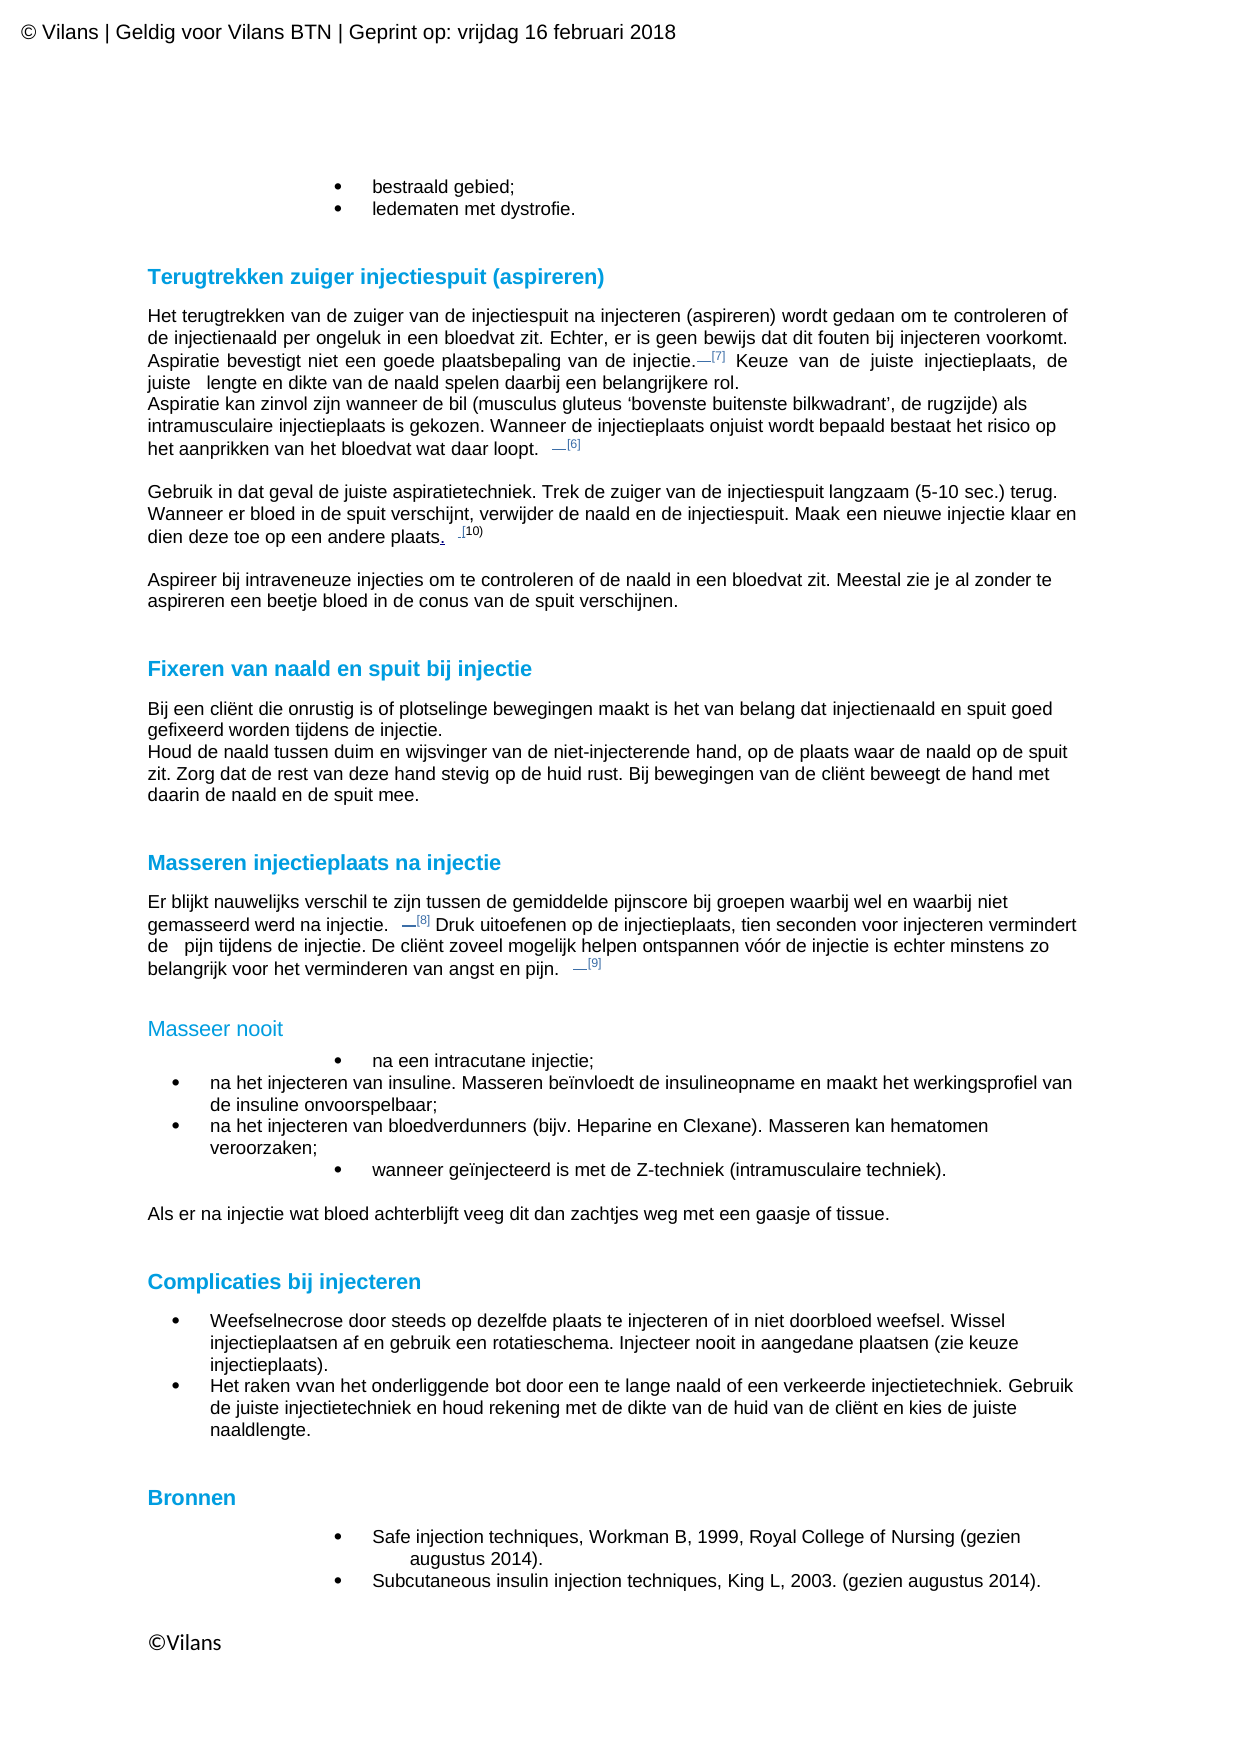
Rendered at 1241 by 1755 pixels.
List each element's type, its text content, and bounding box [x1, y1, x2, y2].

list Subcutaneous insulin injection techniques, King L, 2003. (gezien augustus 2014). [334, 1569, 1095, 1592]
list wanneer geïnjecteerd is met de Z-techniek (intramusculaire techniek). [334, 1158, 1095, 1181]
list bestraald gebied; [334, 176, 1095, 198]
subtitle Masseren injectieplaats na injectie [147, 850, 1095, 875]
subtitle Bronnen [147, 1485, 1095, 1510]
text Het terugtrekken van de zuiger van de injectiespuit na injecteren (aspireren) wordt gedaan om te controleren of de injectienaald per ongeluk in een bloedvat zit. Echter, er is geen bewijs dat dit fouten bij injecteren voorkomt. Aspiratie bevestigt niet een goede plaatsbepaling van de injectie.[7] Keuze van de juiste injectieplaats, de juiste lengte en dikte van de naald spelen daarbij een belangrijkere rol. [147, 305, 1068, 393]
subtitle Fixeren van naald en spuit bij injectie [147, 656, 1095, 681]
text Gebruik in dat geval de juiste aspiratietechniek. Trek de zuiger van de injectiespuit langzaam (5-10 sec.) terug. Wanneer er bloed in de spuit verschijnt, verwijder de naald en de injectiespuit. Maak een nieuwe injectie klaar en dien deze toe op een andere plaats.[10) [147, 481, 1086, 547]
list na het injecteren van insuline. Masseren beïnvloedt de insulineopname en maakt het werkingsprofiel van de insuline onvoorspelbaar; [172, 1072, 1077, 1115]
text Er blijkt nauwelijks verschil te zijn tussen de gemiddelde pijnscore bij groepen waarbij wel en waarbij niet gemasseerd werd na injectie.[8] Druk uitoefenen op de injectieplaats, tien seconden voor injecteren vermindert de pijn tijdens de injectie. De cliënt zoveel mogelijk helpen ontspannen vóór de injectie is echter minstens zo belangrijk voor het verminderen van angst en pijn.[9] [147, 892, 1077, 979]
subtitle Terugtrekken zuiger injectiespuit (aspireren) [147, 264, 1095, 289]
text Aspiratie kan zinvol zijn wanneer de bil (musculus gluteus ‘bovenste buitenste bilkwadrant’, de rugzijde) als intramusculaire injectieplaats is gekozen. Wanneer de injectieplaats onjuist wordt bepaald bestaat het risico op het aanprikken van het bloedvat wat daar loopt.[6] [147, 393, 1077, 459]
subtitle Masseer nooit [147, 1016, 1095, 1041]
text Als er na injectie wat bloed achterblijft veeg dit dan zachtjes weg met een gaasje of tissue. [147, 1203, 1095, 1224]
text Aspireer bij intraveneuze injecties om te controleren of de naald in een bloedvat zit. Meestal zie je al zonder te aspireren een beetje bloed in de conus van de spuit verschijnen. [147, 568, 1086, 612]
list Safe injection techniques, Workman B, 1999, Royal College of Nursing (gezien augustus 2014). [334, 1526, 1095, 1569]
list ledematen met dystrofie. [334, 198, 1095, 219]
text Bij een cliënt die onrustig is of plotselinge bewegingen maakt is het van belang dat injectienaald en spuit goed gefixeerd worden tijdens de injectie. [147, 698, 1086, 741]
list Het raken vvan het onderliggende bot door een te lange naald of een verkeerde injectietechniek. Gebruik de juiste injectietechniek en houd rekening met de dikte van de huid van de cliënt en kies de juiste naaldlengte. [172, 1375, 1077, 1440]
subtitle Complicaties bij injecteren [147, 1269, 1095, 1294]
text Houd de naald tussen duim en wijsvinger van de niet-injecterende hand, op de plaats waar de naald op de spuit zit. Zorg dat de rest van deze hand stevig op de huid rust. Bij bewegingen van de cliënt beweegt de hand met daarin de naald en de spuit mee. [147, 741, 1086, 806]
list Weefselnecrose door steeds op dezelfde plaats te injecteren of in niet doorbloed weefsel. Wissel injectieplaatsen af en gebruik een rotatieschema. Injecteer nooit in aangedane plaatsen (zie keuze injectieplaats). [172, 1310, 1026, 1375]
list na het injecteren van bloedverdunners (bijv. Heparine en Clexane). Masseren kan hematomen veroorzaken; [172, 1115, 994, 1158]
list na een intracutane injectie; [334, 1049, 1095, 1072]
